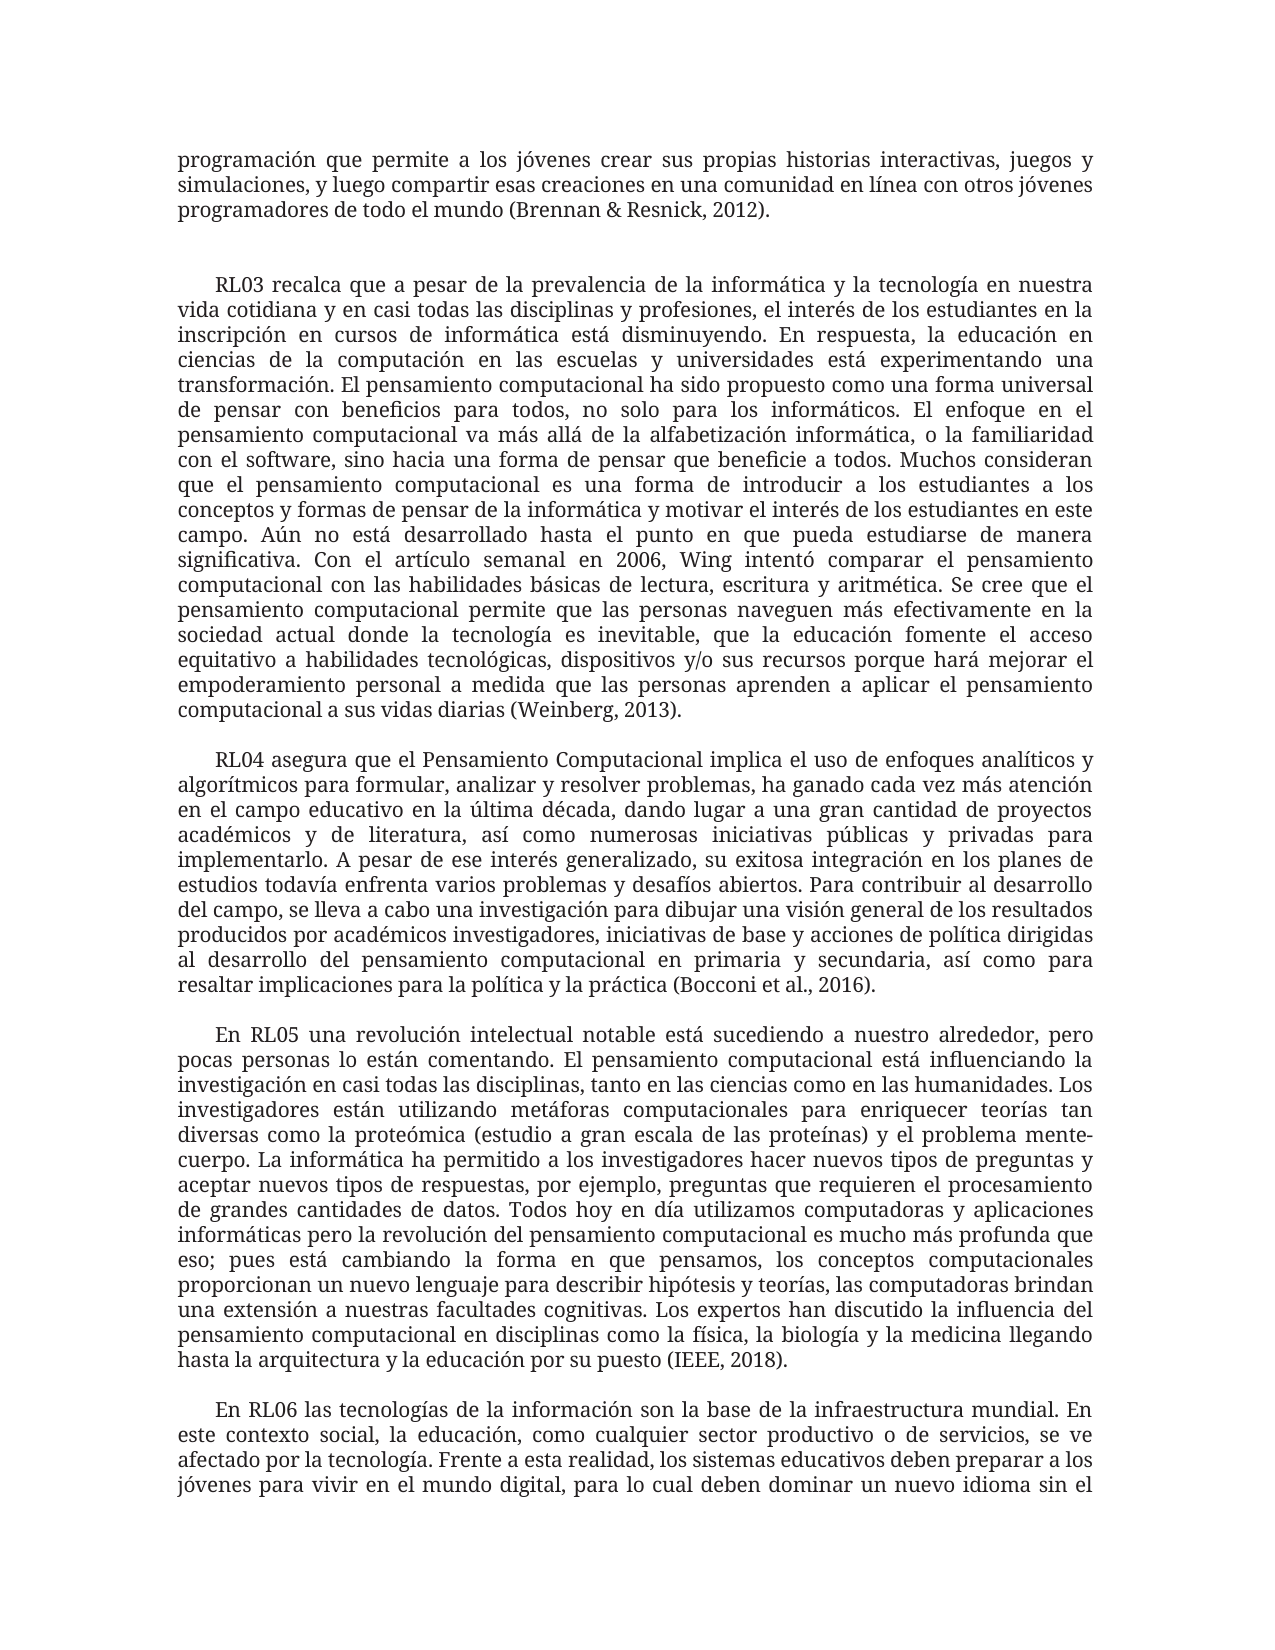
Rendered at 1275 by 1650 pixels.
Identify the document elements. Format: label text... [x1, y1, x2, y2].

text RL04 asegura que el Pensamiento Computacional implica el uso de enfoques analíticos y algorítmicos para formular, analizar y resolver problemas, ha ganado cada vez más atención en el campo educativo en la última década, dando lugar a una gran cantidad de proyectos académicos y de literatura, así como numerosas iniciativas públicas y privadas para implementarlo. A pesar de ese interés generalizado, su exitosa integración en los planes de estudios todavía enfrenta varios problemas y desafíos abiertos. Para contribuir al desarrollo del campo, se lleva a cabo una investigación para dibujar una visión general de los resultados producidos por académicos investigadores, iniciativas de base y acciones de política dirigidas al desarrollo del pensamiento computacional en primaria y secundaria, así como para resaltar implicaciones para la política y la práctica (Bocconi et al., 2016). [177, 748, 1094, 998]
text En RL05 una revolución intelectual notable está sucediendo a nuestro alrededor, pero pocas personas lo están comentando. El pensamiento computacional está influenciando la investigación en casi todas las disciplinas, tanto en las ciencias como en las humanidades. Los investigadores están utilizando metáforas computacionales para enriquecer teorías tan diversas como la proteómica (estudio a gran escala de las proteínas) y el problema mente-cuerpo. La informática ha permitido a los investigadores hacer nuevos tipos de preguntas y aceptar nuevos tipos de respuestas, por ejemplo, preguntas que requieren el procesamiento de grandes cantidades de datos. Todos hoy en día utilizamos computadoras y aplicaciones informáticas pero la revolución del pensamiento computacional es mucho más profunda que eso; pues está cambiando la forma en que pensamos, los conceptos computacionales proporcionan un nuevo lenguaje para describir hipótesis y teorías, las computadoras brindan una extensión a nuestras facultades cognitivas. Los expertos han discutido la influencia del pensamiento computacional en disciplinas como la física, la biología y la medicina llegando hasta la arquitectura y la educación por su puesto (IEEE, 2018). [177, 1023, 1094, 1373]
text RL03 recalca que a pesar de la prevalencia de la informática y la tecnología en nuestra vida cotidiana y en casi todas las disciplinas y profesiones, el interés de los estudiantes en la inscripción en cursos de informática está disminuyendo. En respuesta, la educación en ciencias de la computación en las escuelas y universidades está experimentando una transformación. El pensamiento computacional ha sido propuesto como una forma universal de pensar con beneficios para todos, no solo para los informáticos. El enfoque en el pensamiento computacional va más allá de la alfabetización informática, o la familiaridad con el software, sino hacia una forma de pensar que beneficie a todos. Muchos consideran que el pensamiento computacional es una forma de introducir a los estudiantes a los conceptos y formas de pensar de la informática y motivar el interés de los estudiantes en este campo. Aún no está desarrollado hasta el punto en que pueda estudiarse de manera significativa. Con el artículo semanal en 2006, Wing intentó comparar el pensamiento computacional con las habilidades básicas de lectura, escritura y aritmética. Se cree que el pensamiento computacional permite que las personas naveguen más efectivamente en la sociedad actual donde la tecnología es inevitable, que la educación fomente el acceso equitativo a habilidades tecnológicas, dispositivos y/o sus recursos porque hará mejorar el empoderamiento personal a medida que las personas aprenden a aplicar el pensamiento computacional a sus vidas diarias (Weinberg, 2013). [177, 273, 1094, 723]
text programación que permite a los jóvenes crear sus propias historias interactivas, juegos y simulaciones, y luego compartir esas creaciones en una comunidad en línea con otros jóvenes programadores de todo el mundo (Brennan & Resnick, 2012). [177, 148, 1094, 223]
text En RL06 las tecnologías de la información son la base de la infraestructura mundial. En este contexto social, la educación, como cualquier sector productivo o de servicios, se ve afectado por la tecnología. Frente a esta realidad, los sistemas educativos deben preparar a los jóvenes para vivir en el mundo digital, para lo cual deben dominar un nuevo idioma sin el [177, 1398, 1094, 1498]
